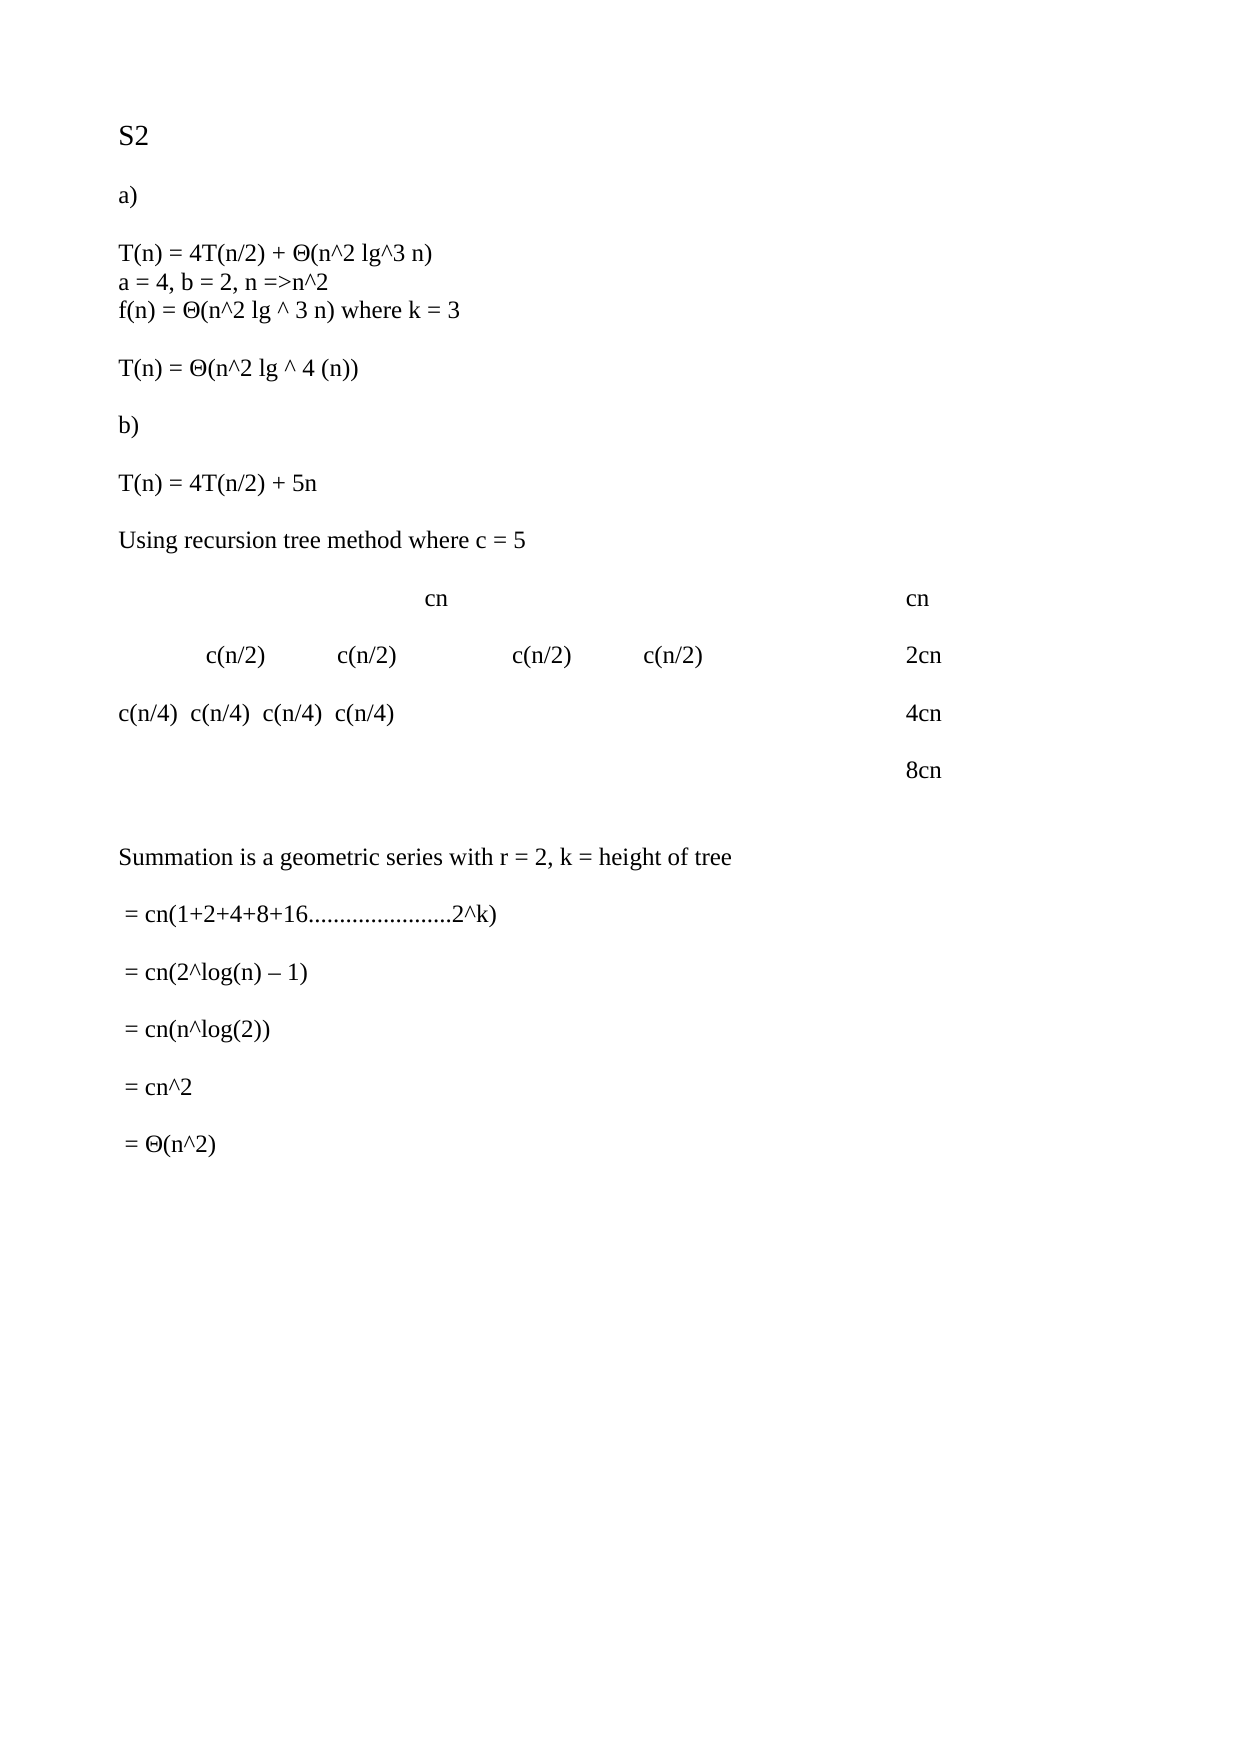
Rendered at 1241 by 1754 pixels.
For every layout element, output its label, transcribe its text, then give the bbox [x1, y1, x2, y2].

text b) [118, 410, 1122, 439]
text T(n) = Θ(n^2 lg ^ 4 (n)) [118, 353, 1122, 382]
text Using recursion tree method where c = 5 [118, 525, 1122, 554]
text = cn^2 [118, 1072, 1122, 1100]
text T(n) = 4T(n/2) + 5n [118, 468, 1122, 497]
text = cn(2^log(n) – 1) [118, 957, 1122, 985]
text cn cn [118, 583, 1122, 612]
text S2 [118, 118, 1122, 152]
text = Θ(n^2) [118, 1129, 1122, 1158]
text a) [118, 180, 1122, 209]
text a = 4, b = 2, n =>n^2 [118, 267, 1122, 295]
text f(n) = Θ(n^2 lg ^ 3 n) where k = 3 [118, 295, 1122, 324]
text c(n/2) c(n/2) c(n/2) c(n/2) 2cn [118, 640, 1122, 669]
text 8cn [118, 755, 1122, 784]
text = cn(1+2+4+8+16.......................2^k) [118, 899, 1122, 928]
text c(n/4) c(n/4) c(n/4) c(n/4) 4cn [118, 698, 1122, 727]
text Summation is a geometric series with r = 2, k = height of tree [118, 842, 1122, 870]
text T(n) = 4T(n/2) + Θ(n^2 lg^3 n) [118, 238, 1122, 267]
text = cn(n^log(2)) [118, 1014, 1122, 1043]
